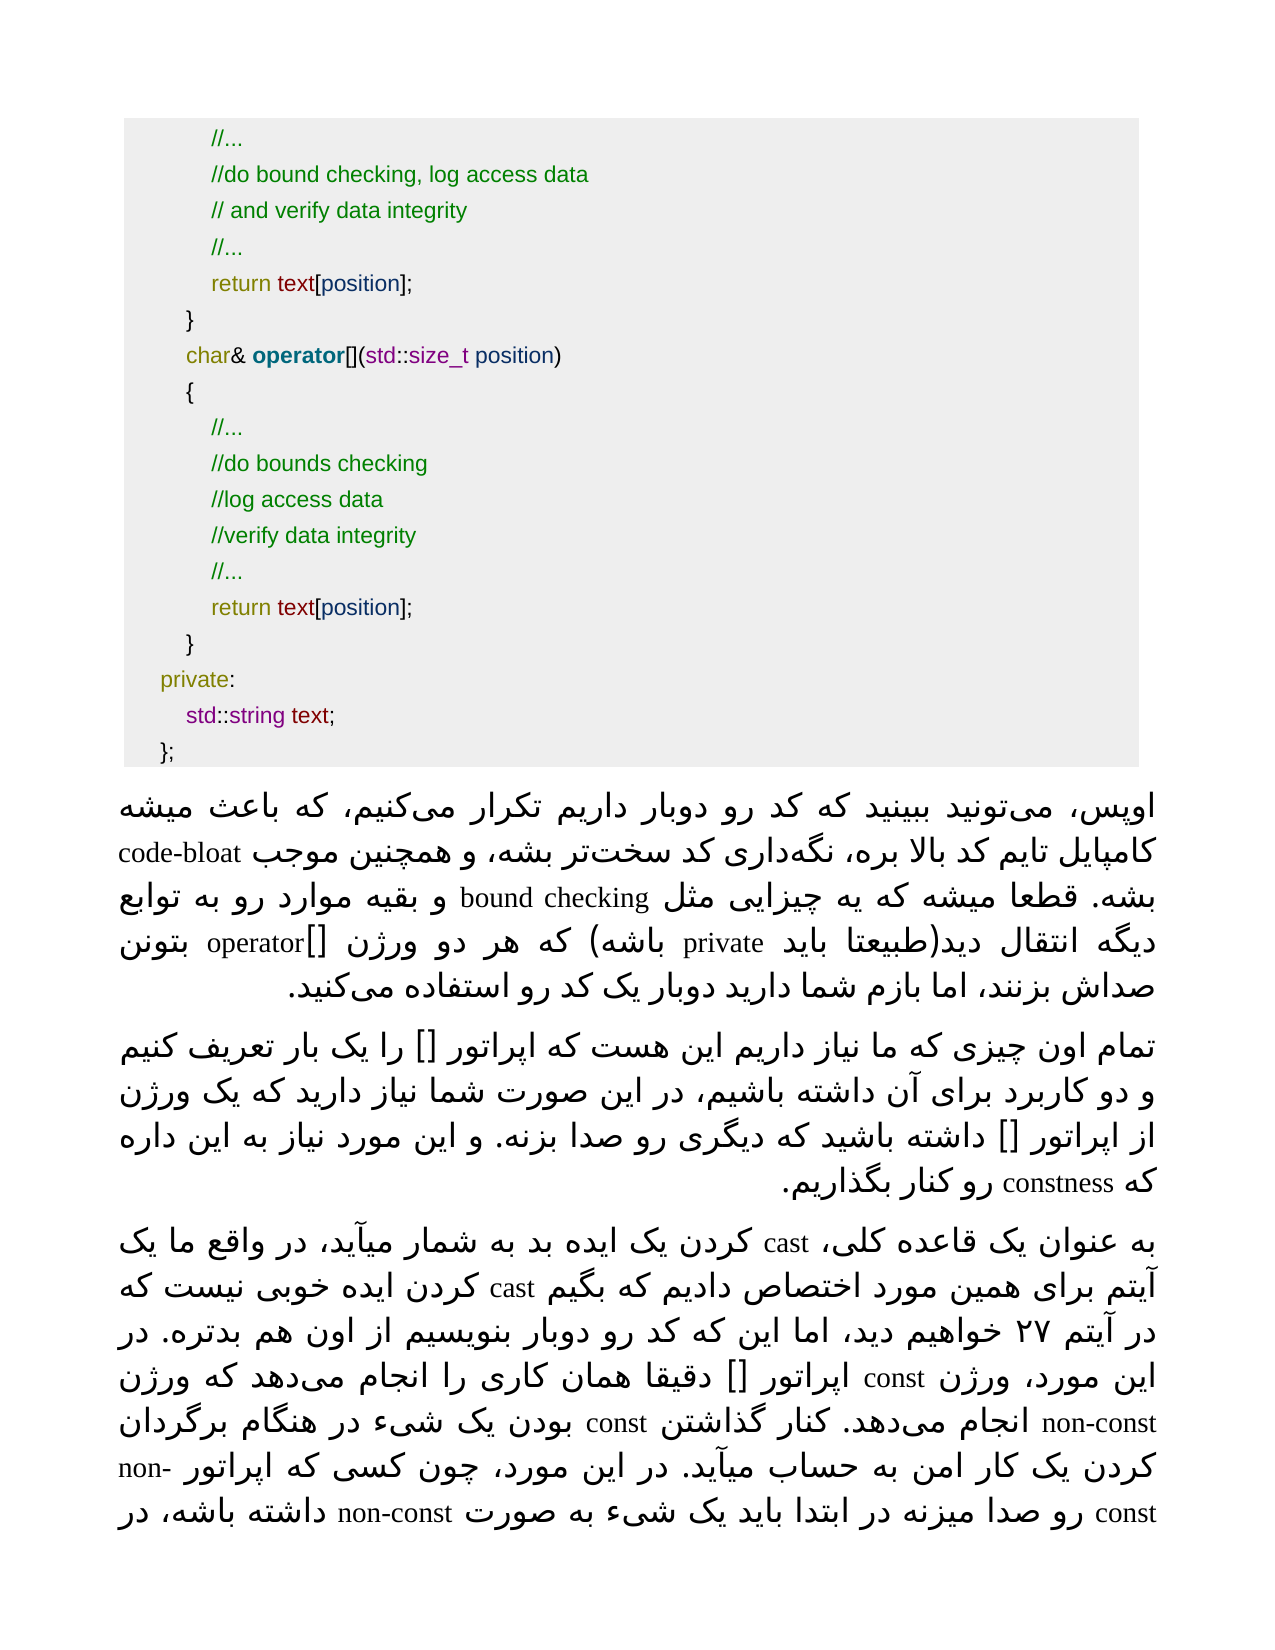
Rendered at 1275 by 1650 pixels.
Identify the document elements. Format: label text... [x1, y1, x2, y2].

text تمام اون چیزی که ما نیاز داریم این هست که اپراتور [] را یک بار تعریف کنیم و دو کاربرد برای آن داشته باشیم، در این صورت شما نیاز دارید که یک ورژن از اپراتور [] داشته باشید که دیگری رو صدا بزنه. و این مورد نیاز به این داره که constness رو کنار بگذاریم. [118, 1022, 1157, 1202]
text }; [124, 731, 1139, 767]
text { [124, 370, 1139, 406]
text اوپس، می‌تونید ببینید که کد رو دوبار داریم تکرار می‌کنیم، که باعث میشه کامپایل تایم کد بالا بره، نگه‌داری کد سخت‌تر بشه، و همچنین موجب code-bloat بشه. قطعا میشه که یه چیزایی مثل bound checking و بقیه موارد رو به توابع دیگه انتقال دید(طبیعتا باید private باشه) که هر دو ورژن []operator بتونن صداش بزنند، اما بازم شما دارید دوبار یک کد رو استفاده می‌کنید. [118, 782, 1157, 1007]
text std::string text; [124, 695, 1139, 731]
text } [124, 623, 1139, 659]
text //... [124, 118, 1139, 154]
text char& operator[](std::size_t position) [124, 334, 1139, 370]
text private: [124, 659, 1139, 695]
text //... [124, 406, 1139, 442]
text return text[position]; [124, 262, 1139, 298]
text //do bounds checking [124, 442, 1139, 478]
text به عنوان یک قاعده کلی، cast کردن یک ایده بد به شمار میآید، در واقع ما یک آیتم برای همین مورد اختصاص دادیم که بگیم cast کردن ایده خوبی نیست که در آیتم ۲۷ خواهیم دید، اما این که کد رو دوبار بنویسیم از اون هم بدتره. در این مورد، ورژن const اپراتور [] دقیقا همان کاری را انجام می‌دهد که ورژن non-const انجام می‌دهد. کنار گذاشتن const بودن یک شیء در هنگام برگردان کردن یک کار امن به حساب میآید. در این مورد، چون کسی که اپراتور non-const رو صدا میزنه در ابتدا باید یک شیء به صورت non-const داشته باشه، در این صورت کنار گذاشتن const بودن مقدار برگردان شده امن هستش. در غیر این صورت نمی‌توان آن شیء را صدا زد. در این صورت داشتن یک اپرتور non-const، که ورژن const رو صدا میزنه یک راه مطمعن برای جلوگیری از دوباره نویسی کد هست، اگر چه در این مورد مجبوریم از cast استفاده کنیم. در اینجا کد این مورد را خواهیم دید ولی برای این که کد و چیزی که الان گفتیم براتون مشخص‌تر بشه بهتره که توضیحاتی که در ادامه میدیم رو هم با دقت بخونید. [118, 1217, 1157, 1532]
text //verify data integrity [124, 514, 1139, 551]
text //log access data [124, 478, 1139, 514]
text // and verify data integrity [124, 190, 1139, 226]
text //do bound checking, log access data [124, 154, 1139, 190]
text //... [124, 226, 1139, 262]
text } [124, 298, 1139, 334]
text //... [124, 551, 1139, 587]
text return text[position]; [124, 587, 1139, 623]
